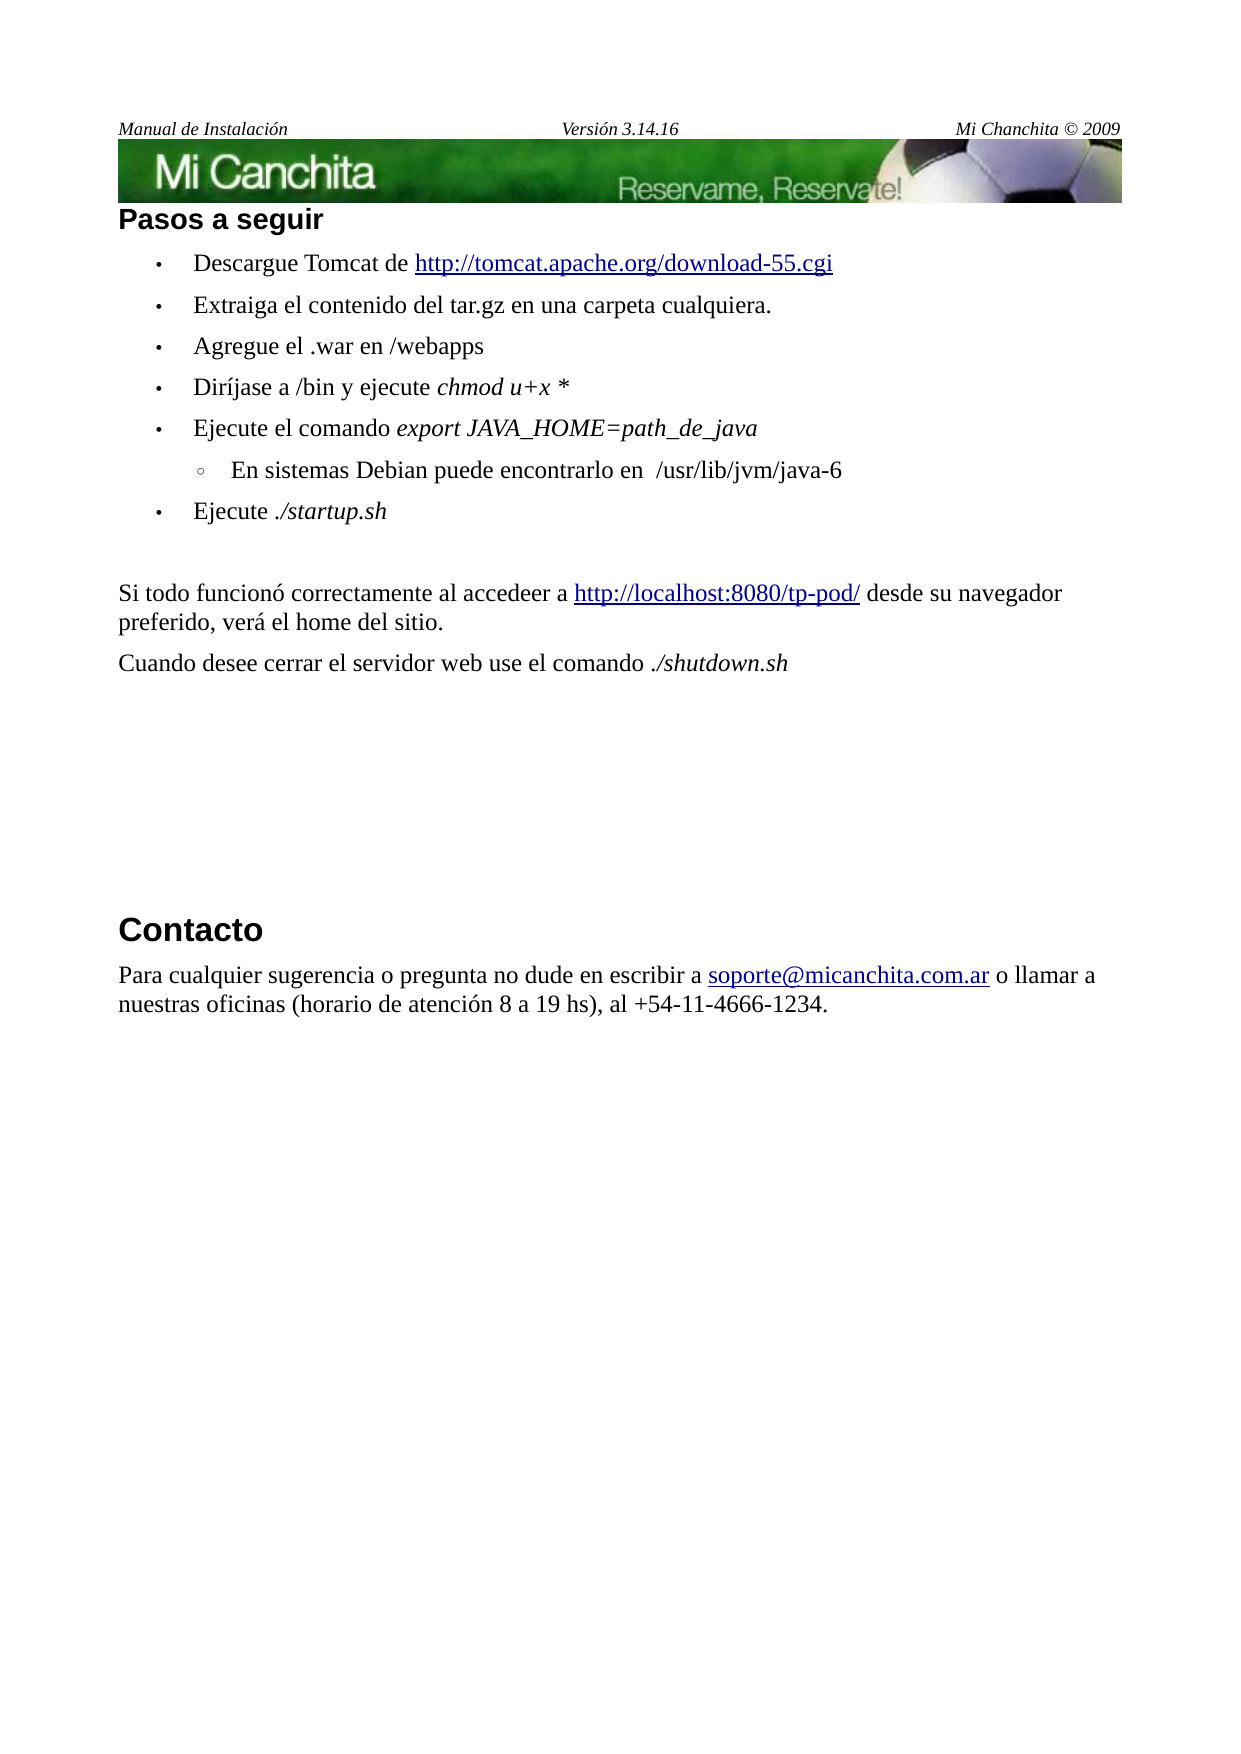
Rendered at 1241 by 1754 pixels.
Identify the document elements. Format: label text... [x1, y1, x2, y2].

text Si todo funcionó correctamente al accedeer a http://localhost:8080/tp-pod/ desde su navegador preferido, verá el home del sitio. [118, 578, 1122, 636]
list Diríjase a /bin y ejecute chmod u+x * [156, 372, 1122, 401]
picture [118, 139, 1122, 203]
list Extraiga el contenido del tar.gz en una carpeta cualquiera. [156, 290, 1122, 318]
list Ejecute ./startup.sh [156, 496, 1122, 525]
list Descargue Tomcat de http://tomcat.apache.org/download-55.cgi [156, 248, 1122, 277]
list Agregue el .war en /webapps [156, 331, 1122, 360]
list En sistemas Debian puede encontrarlo en /usr/lib/jvm/java-6 [193, 455, 1122, 483]
subtitle Pasos a seguir [118, 203, 1122, 236]
text Cuando desee cerrar el servidor web use el comando ./shutdown.sh [118, 648, 1122, 677]
text Para cualquier sugerencia o pregunta no dude en escribir a soporte@micanchita.com.ar o llamar a nuestras oficinas (horario de atención 8 a 19 hs), al +54-11-4666-1234. [118, 961, 1122, 1018]
subtitle Contacto [118, 909, 1122, 948]
list Ejecute el comando export JAVA_HOME=path_de_java [156, 413, 1122, 442]
